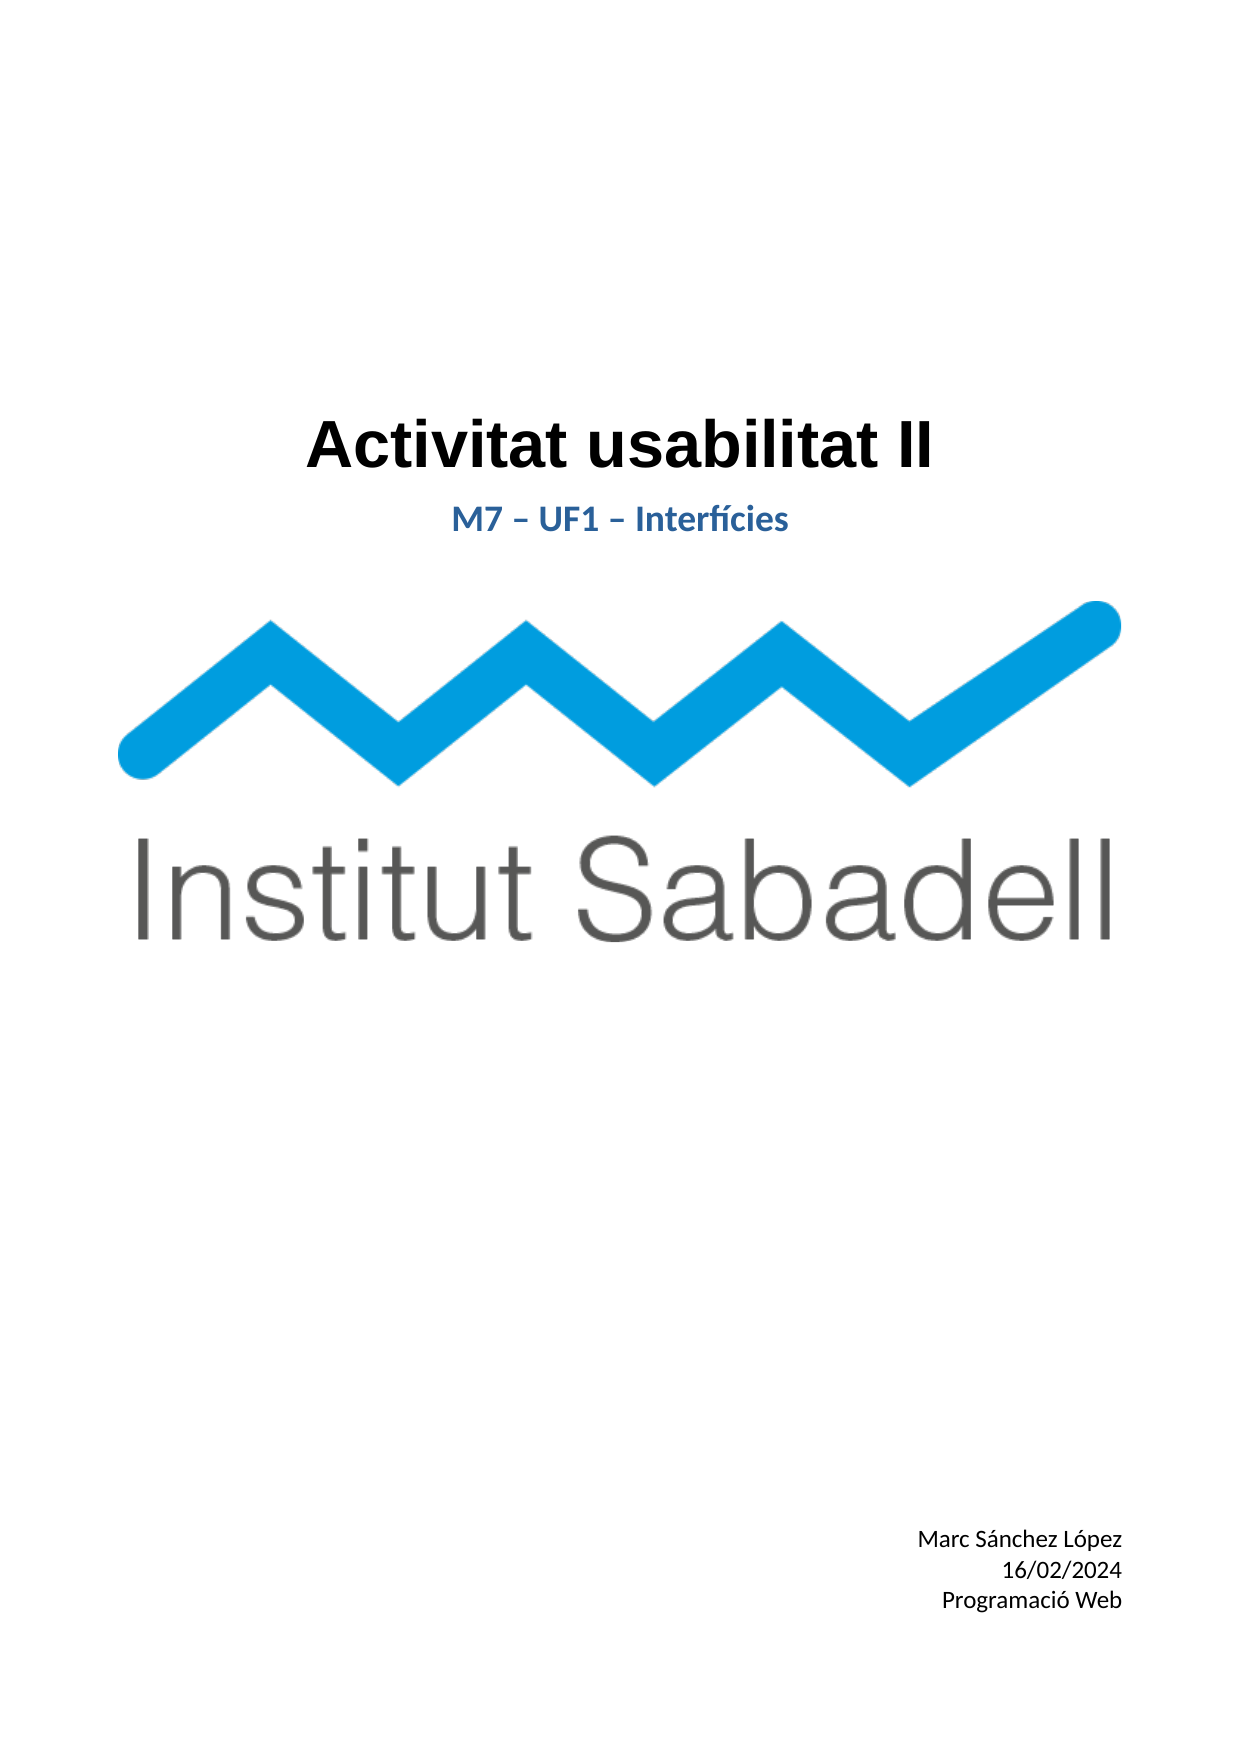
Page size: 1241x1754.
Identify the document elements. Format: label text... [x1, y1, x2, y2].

text Marc Sánchez López [118, 1524, 1122, 1554]
text M7 – UF1 – Interfícies [118, 494, 1122, 540]
text Programació Web [118, 1585, 1122, 1615]
text 16/02/2024 [118, 1554, 1122, 1585]
picture [118, 601, 1091, 749]
title Activitat usabilitat II [118, 271, 1122, 482]
picture [118, 601, 1123, 975]
